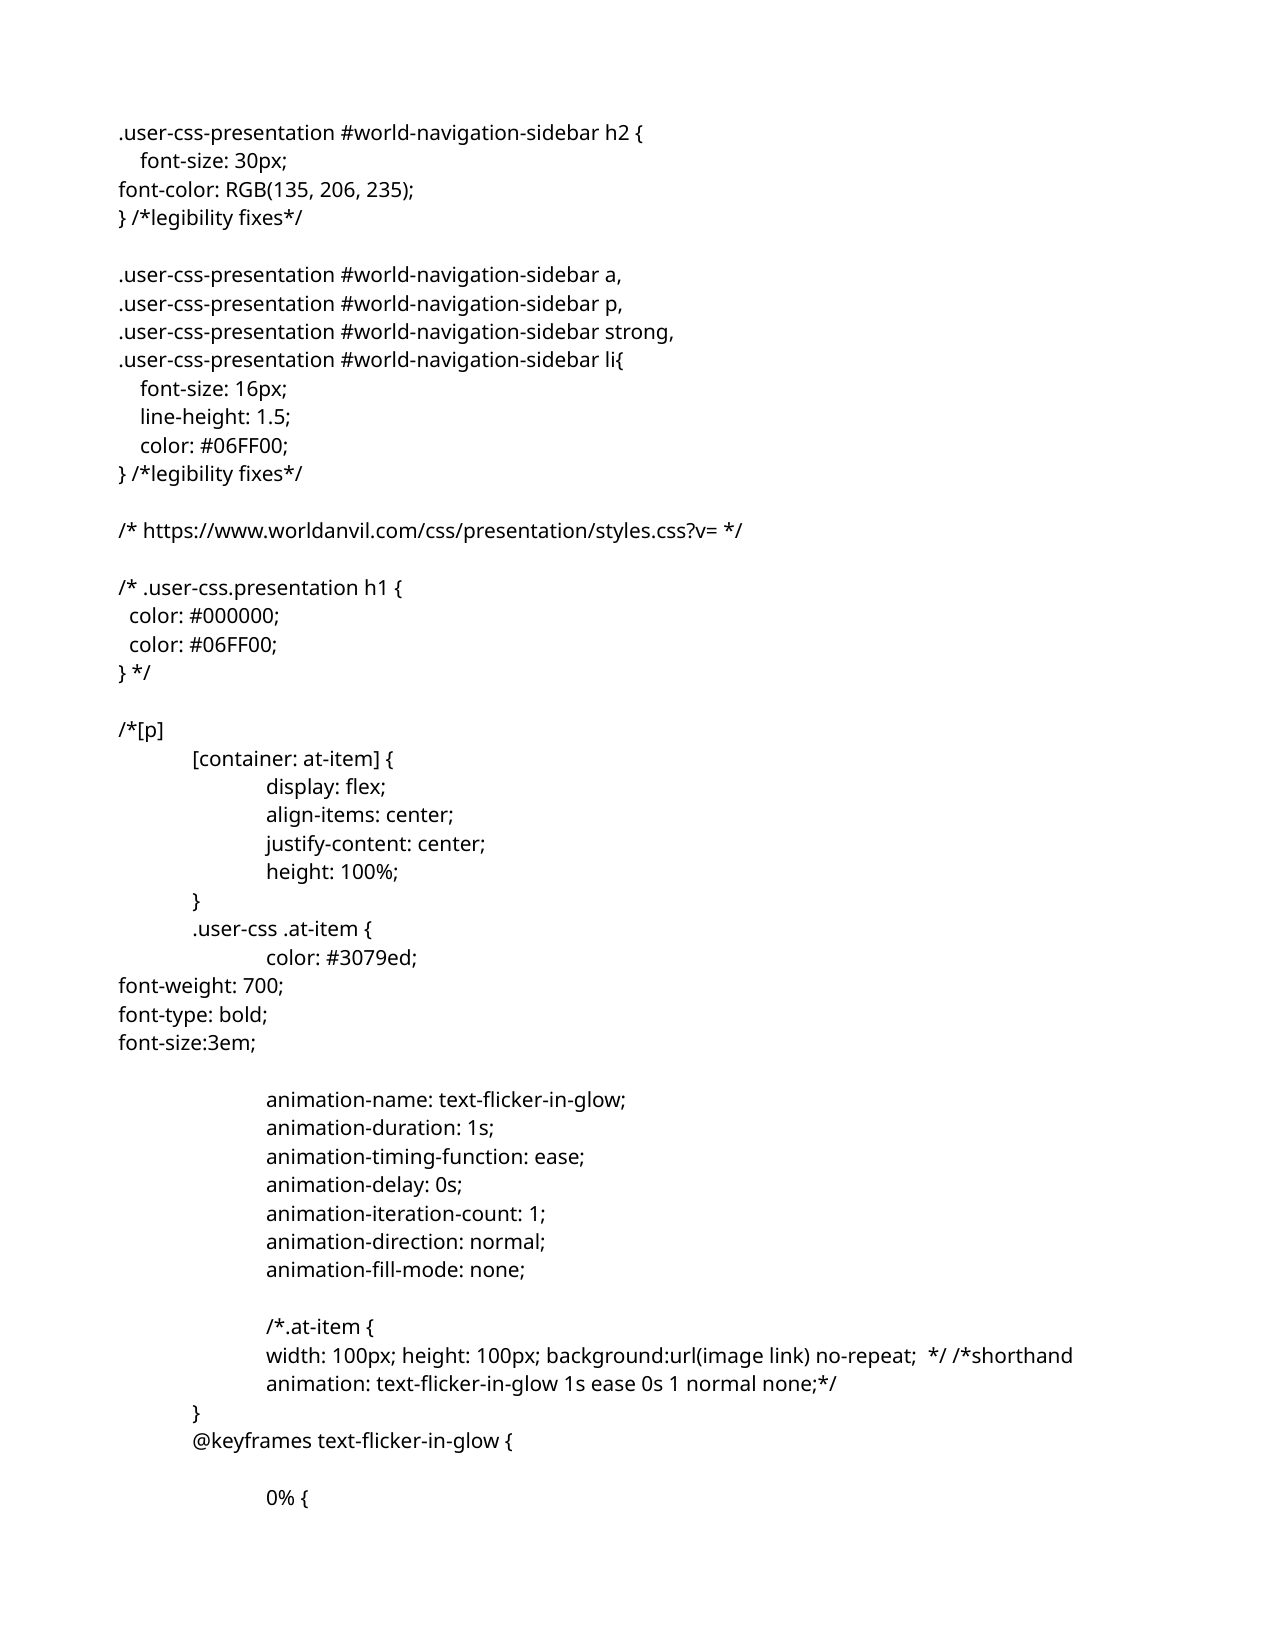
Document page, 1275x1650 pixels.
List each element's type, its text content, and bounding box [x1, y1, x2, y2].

text color: #06FF00; [118, 630, 1157, 658]
text animation-name: text-flicker-in-glow; [118, 1085, 1157, 1113]
text .user-css-presentation #world-navigation-sidebar h2 { [118, 118, 1157, 147]
text /*.at-item { [118, 1312, 1157, 1341]
text color: #06FF00; [118, 431, 1157, 459]
text height: 100%; [118, 857, 1157, 886]
text /* https://www.worldanvil.com/css/presentation/styles.css?v= */ [118, 516, 1157, 545]
text font-weight: 700; [118, 971, 1157, 1000]
text 0% { [118, 1483, 1157, 1512]
text font-size: 30px; [118, 147, 1157, 175]
text font-type: bold; [118, 1000, 1157, 1028]
text animation-iteration-count: 1; [118, 1199, 1157, 1227]
text width: 100px; height: 100px; background:url(image link) no-repeat; */ /*shorthand [118, 1341, 1157, 1369]
text .user-css-presentation #world-navigation-sidebar p, [118, 289, 1157, 317]
text animation-duration: 1s; [118, 1113, 1157, 1142]
text .user-css-presentation #world-navigation-sidebar strong, [118, 317, 1157, 346]
text /*[p] [118, 715, 1157, 744]
text /* .user-css.presentation h1 { [118, 573, 1157, 602]
text animation-delay: 0s; [118, 1170, 1157, 1199]
text animation-fill-mode: none; [118, 1256, 1157, 1284]
text @keyframes text-flicker-in-glow { [118, 1426, 1157, 1455]
text } */ [118, 658, 1157, 687]
text line-height: 1.5; [118, 402, 1157, 431]
text animation-timing-function: ease; [118, 1142, 1157, 1170]
text animation: text-flicker-in-glow 1s ease 0s 1 normal none;*/ [118, 1369, 1157, 1398]
text font-size:3em; [118, 1028, 1157, 1057]
text color: #3079ed; [118, 943, 1157, 971]
text } /*legibility fixes*/ [118, 203, 1157, 232]
text .user-css-presentation #world-navigation-sidebar a, [118, 260, 1157, 289]
text color: #000000; [118, 602, 1157, 630]
text font-color: RGB(135, 206, 235); [118, 175, 1157, 203]
text } [118, 886, 1157, 914]
text .user-css-presentation #world-navigation-sidebar li{ [118, 346, 1157, 374]
text align-items: center; [118, 801, 1157, 829]
text font-size: 16px; [118, 374, 1157, 402]
text } [118, 1398, 1157, 1426]
text .user-css .at-item { [118, 914, 1157, 943]
text justify-content: center; [118, 829, 1157, 857]
text } /*legibility fixes*/ [118, 459, 1157, 488]
text [container: at-item] { [118, 744, 1157, 772]
text animation-direction: normal; [118, 1227, 1157, 1256]
text display: flex; [118, 772, 1157, 801]
